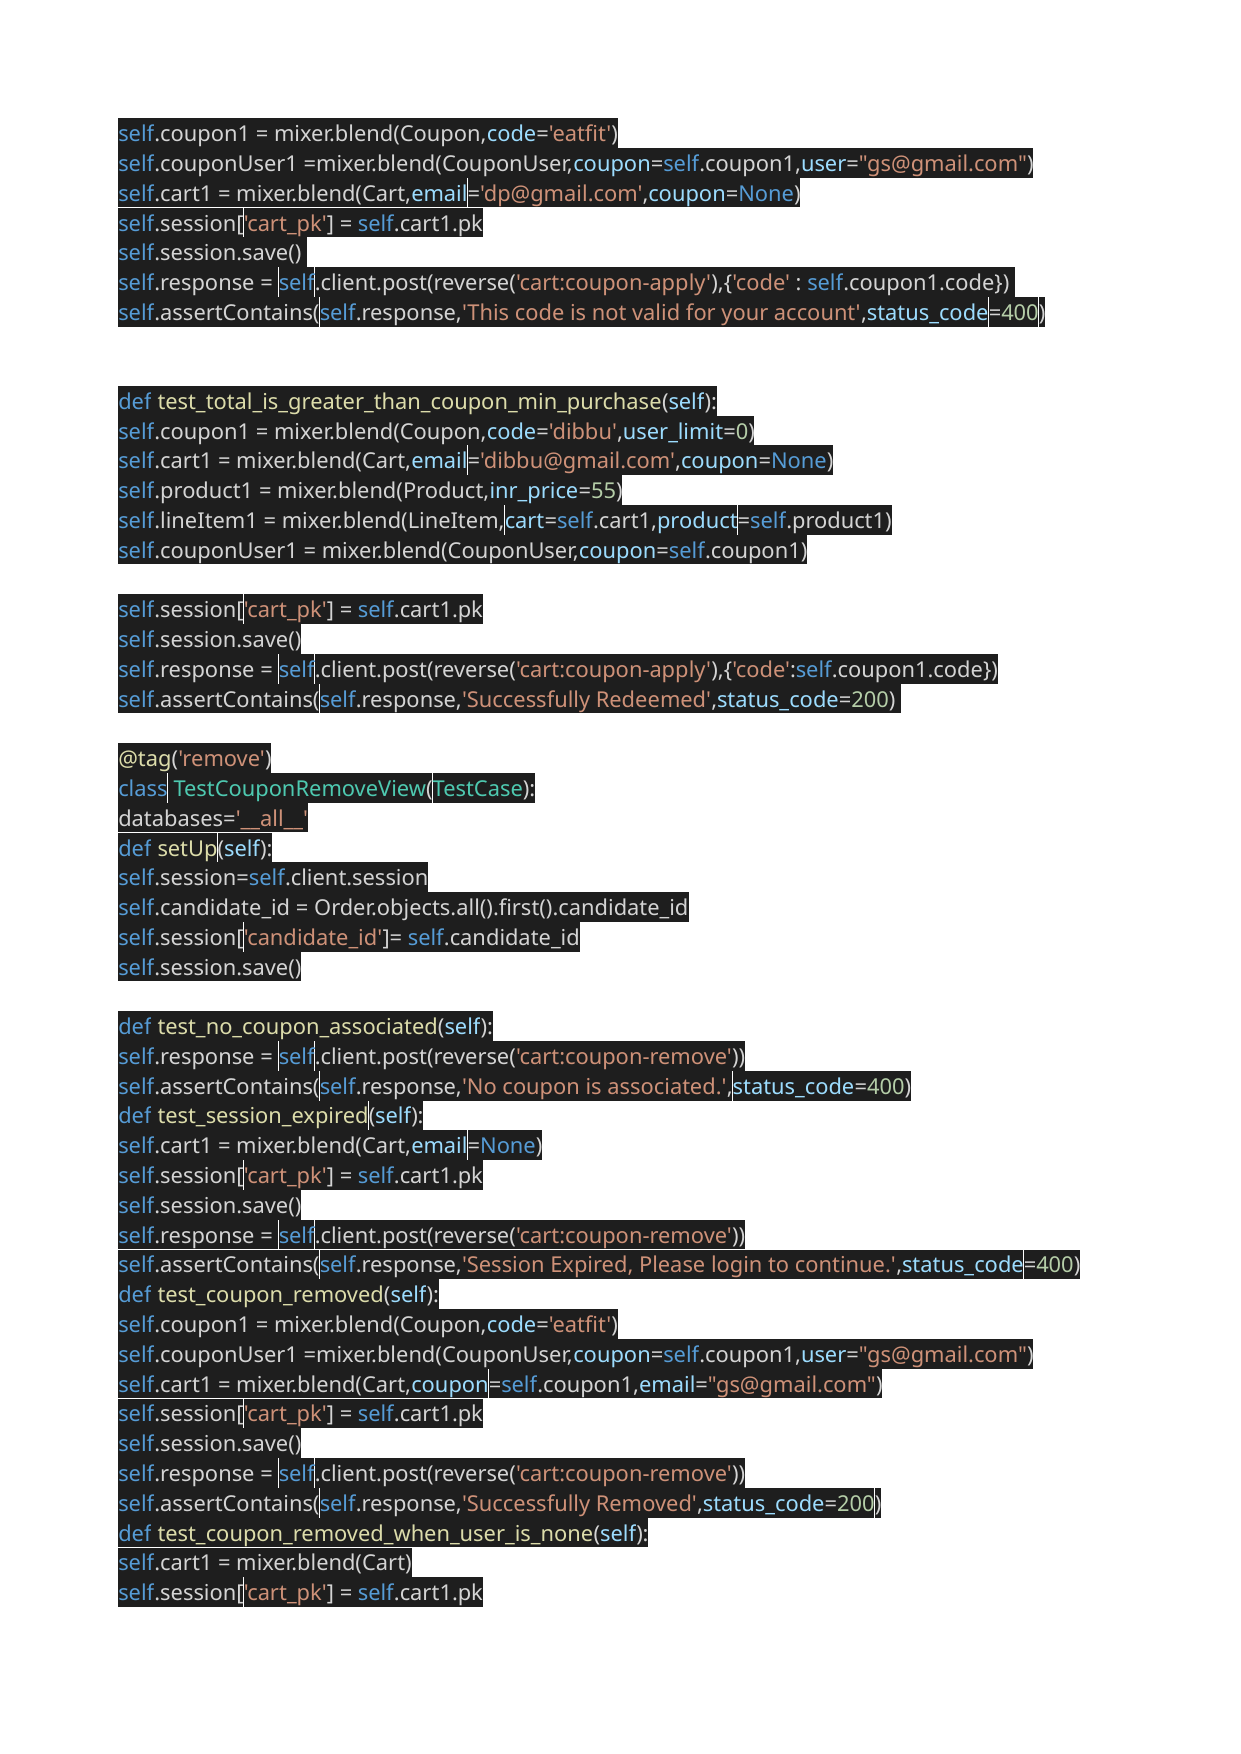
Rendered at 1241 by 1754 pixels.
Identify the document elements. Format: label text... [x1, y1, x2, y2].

text self.response = self.client.post(reverse('cart:coupon-apply'),{'code':self.coupon1.code}) [118, 654, 1122, 684]
text self.assertContains(self.response,'Session Expired, Please login to continue.',status_code=400) [118, 1249, 1122, 1279]
text def test_no_coupon_associated(self): [118, 1011, 1122, 1041]
text self.session['candidate_id']= self.candidate_id [118, 922, 1122, 952]
text class TestCouponRemoveView(TestCase): [118, 773, 1122, 803]
text databases='__all__' [118, 803, 1122, 832]
text self.coupon1 = mixer.blend(Coupon,code='eatfit') [118, 1309, 1122, 1339]
text def test_coupon_removed_when_user_is_none(self): [118, 1518, 1122, 1547]
text self.session['cart_pk'] = self.cart1.pk [118, 1160, 1122, 1190]
text self.cart1 = mixer.blend(Cart,email='dibbu@gmail.com',coupon=None) [118, 445, 1122, 475]
text self.coupon1 = mixer.blend(Coupon,code='eatfit') [118, 118, 1122, 148]
text self.product1 = mixer.blend(Product,inr_price=55) [118, 475, 1122, 505]
text self.coupon1 = mixer.blend(Coupon,code='dibbu',user_limit=0) [118, 416, 1122, 445]
text self.assertContains(self.response,'Successfully Removed',status_code=200) [118, 1488, 1122, 1518]
text self.candidate_id = Order.objects.all().first().candidate_id [118, 892, 1122, 922]
text self.session.save() [118, 1190, 1122, 1220]
text def test_total_is_greater_than_coupon_min_purchase(self): [118, 386, 1122, 416]
text def setUp(self): [118, 832, 1122, 862]
text self.assertContains(self.response,'This code is not valid for your account',status_code=400) [118, 297, 1122, 327]
text self.session.save() [118, 624, 1122, 654]
text self.session['cart_pk'] = self.cart1.pk [118, 594, 1122, 624]
text self.session['cart_pk'] = self.cart1.pk [118, 1577, 1122, 1607]
text self.response = self.client.post(reverse('cart:coupon-remove')) [118, 1458, 1122, 1488]
text @tag('remove') [118, 743, 1122, 773]
text self.lineItem1 = mixer.blend(LineItem,cart=self.cart1,product=self.product1) [118, 505, 1122, 535]
text self.session=self.client.session [118, 862, 1122, 892]
text self.cart1 = mixer.blend(Cart,email='dp@gmail.com',coupon=None) [118, 178, 1122, 207]
text self.couponUser1 =mixer.blend(CouponUser,coupon=self.coupon1,user="gs@gmail.com") [118, 148, 1122, 178]
text self.cart1 = mixer.blend(Cart,email=None) [118, 1130, 1122, 1160]
text self.session.save() [118, 237, 1122, 267]
text self.session['cart_pk'] = self.cart1.pk [118, 1398, 1122, 1428]
text self.cart1 = mixer.blend(Cart,coupon=self.coupon1,email="gs@gmail.com") [118, 1369, 1122, 1398]
text def test_session_expired(self): [118, 1101, 1122, 1130]
text self.assertContains(self.response,'No coupon is associated.',status_code=400) [118, 1071, 1122, 1101]
text self.session.save() [118, 952, 1122, 981]
text self.couponUser1 = mixer.blend(CouponUser,coupon=self.coupon1) [118, 535, 1122, 564]
text self.response = self.client.post(reverse('cart:coupon-remove')) [118, 1220, 1122, 1249]
text self.couponUser1 =mixer.blend(CouponUser,coupon=self.coupon1,user="gs@gmail.com") [118, 1339, 1122, 1369]
text self.response = self.client.post(reverse('cart:coupon-remove')) [118, 1041, 1122, 1071]
text self.assertContains(self.response,'Successfully Redeemed',status_code=200) [118, 684, 1122, 713]
text self.session.save() [118, 1428, 1122, 1458]
text self.session['cart_pk'] = self.cart1.pk [118, 207, 1122, 237]
text def test_coupon_removed(self): [118, 1279, 1122, 1309]
text self.cart1 = mixer.blend(Cart) [118, 1547, 1122, 1577]
text self.response = self.client.post(reverse('cart:coupon-apply'),{'code' : self.coupon1.code}) [118, 267, 1122, 297]
